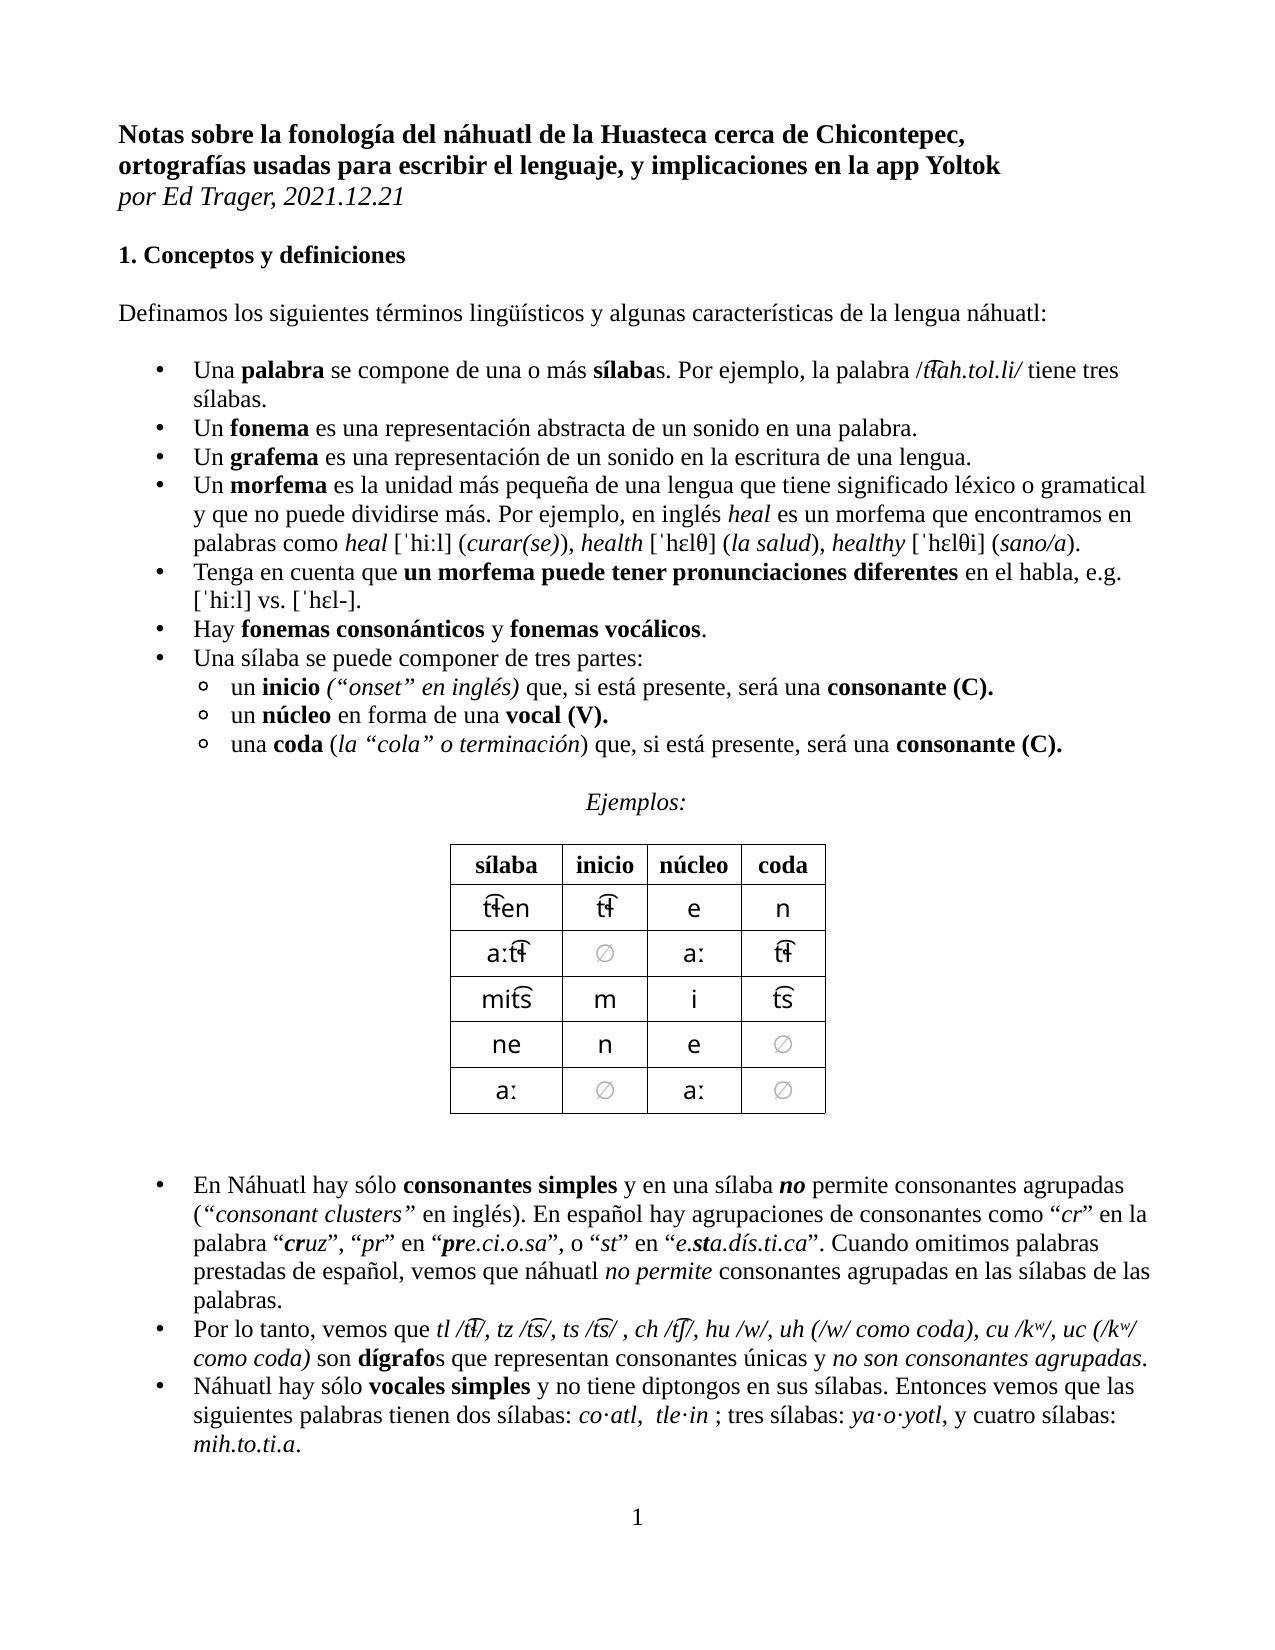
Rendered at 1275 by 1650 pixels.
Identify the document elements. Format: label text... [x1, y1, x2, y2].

list Un fonema es una representación abstracta de un sonido en una palabra. [156, 413, 1157, 442]
text ortografías usadas para escribir el lenguaje, y implicaciones en la app Yoltok [118, 149, 1157, 180]
list un inicio (“onset” en inglés) que, si está presente, será una consonante (C). [193, 672, 1157, 700]
table_cell mit͡s [451, 977, 562, 1021]
list Tenga en cuenta que un morfema puede tener pronunciaciones diferentes en el habla, e.g. [ˈhiːl] vs. [ˈhɛl-]. [156, 557, 1157, 614]
table_cell ∅ [563, 931, 647, 976]
table_cell ∅ [742, 1068, 825, 1112]
table_cell aː [648, 931, 741, 976]
table_cell t͡ɬ [742, 931, 825, 976]
table_cell e [648, 1022, 741, 1067]
table_header núcleo [648, 845, 741, 884]
list Un grafema es una representación de un sonido en la escritura de una lengua. [156, 442, 1157, 470]
text Notas sobre la fonología del náhuatl de la Huasteca cerca de Chicontepec, [118, 118, 1157, 149]
list Náhuatl hay sólo vocales simples y no tiene diptongos en sus sílabas. Entonces vemos que las siguientes palabras tienen dos sílabas: co·atl, tle·in ; tres sílabas: ya·o·yotl, y cuatro sílabas: mih.to.ti.a. [156, 1371, 1157, 1458]
table_cell ∅ [563, 1068, 647, 1112]
table_cell ∅ [742, 1022, 825, 1067]
list Un morfema es la unidad más pequeña de una lengua que tiene significado léxico o gramatical y que no puede dividirse más. Por ejemplo, en inglés heal es un morfema que encontramos en palabras como heal [ˈhiːl] (curar(se)), health [ˈhɛlθ] (la salud), healthy [ˈhɛlθi] (sano/a). [156, 470, 1157, 557]
table_cell aː [648, 1068, 741, 1112]
list Una palabra se compone de una o más sílabas. Por ejemplo, la palabra /t͡ɬah.tol.li/ tiene tres sílabas. [156, 355, 1157, 413]
text Definamos los siguientes términos lingüísticos y algunas características de la lengua náhuatl: [118, 298, 1157, 327]
table_cell m [563, 977, 647, 1021]
table_cell t͡ɬ [563, 885, 647, 930]
list En Náhuatl hay sólo consonantes simples y en una sílaba no permite consonantes agrupadas (“consonant clusters” en inglés). En español hay agrupaciones de consonantes como “cr” en la palabra “cruz”, “pr” en “pre.ci.o.sa”, o “st” en “e.sta.dís.ti.ca”. Cuando omitimos palabras prestadas de español, vemos que náhuatl no permite consonantes agrupadas en las sílabas de las palabras. [156, 1170, 1157, 1314]
list un núcleo en forma de una vocal (V). [193, 700, 1157, 729]
table_header inicio [563, 845, 647, 884]
table_cell e [648, 885, 741, 930]
table_cell aːt͡ɬ [451, 931, 562, 976]
table_cell n [742, 885, 825, 930]
text Ejemplos: [118, 787, 1157, 815]
table_cell n [563, 1022, 647, 1067]
table_cell ne [451, 1022, 562, 1067]
table_cell i [648, 977, 741, 1021]
table_header sílaba [451, 845, 562, 884]
table_cell aː [451, 1068, 562, 1112]
list Hay fonemas consonánticos y fonemas vocálicos. [156, 614, 1157, 643]
table_header coda [742, 845, 825, 884]
list una coda (la “cola” o terminación) que, si está presente, será una consonante (C). [193, 729, 1157, 758]
table_cell t͡s [742, 977, 825, 1021]
text por Ed Trager, 2021.12.21 [118, 180, 1157, 212]
list Una sílaba se puede componer de tres partes: [156, 643, 1157, 672]
text 1. Conceptos y definiciones [118, 240, 1157, 269]
table_cell t͡ɬen [451, 885, 562, 930]
list Por lo tanto, vemos que tl /t͡ɬ/, tz /t͡s/, ts /t͡s/ , ch /t͡ʃ/, hu /w/, uh (/w/ como coda), cu /kʷ/, uc (/kʷ/ como coda) son dígrafos que representan consonantes únicas y no son consonantes agrupadas. [156, 1314, 1157, 1371]
